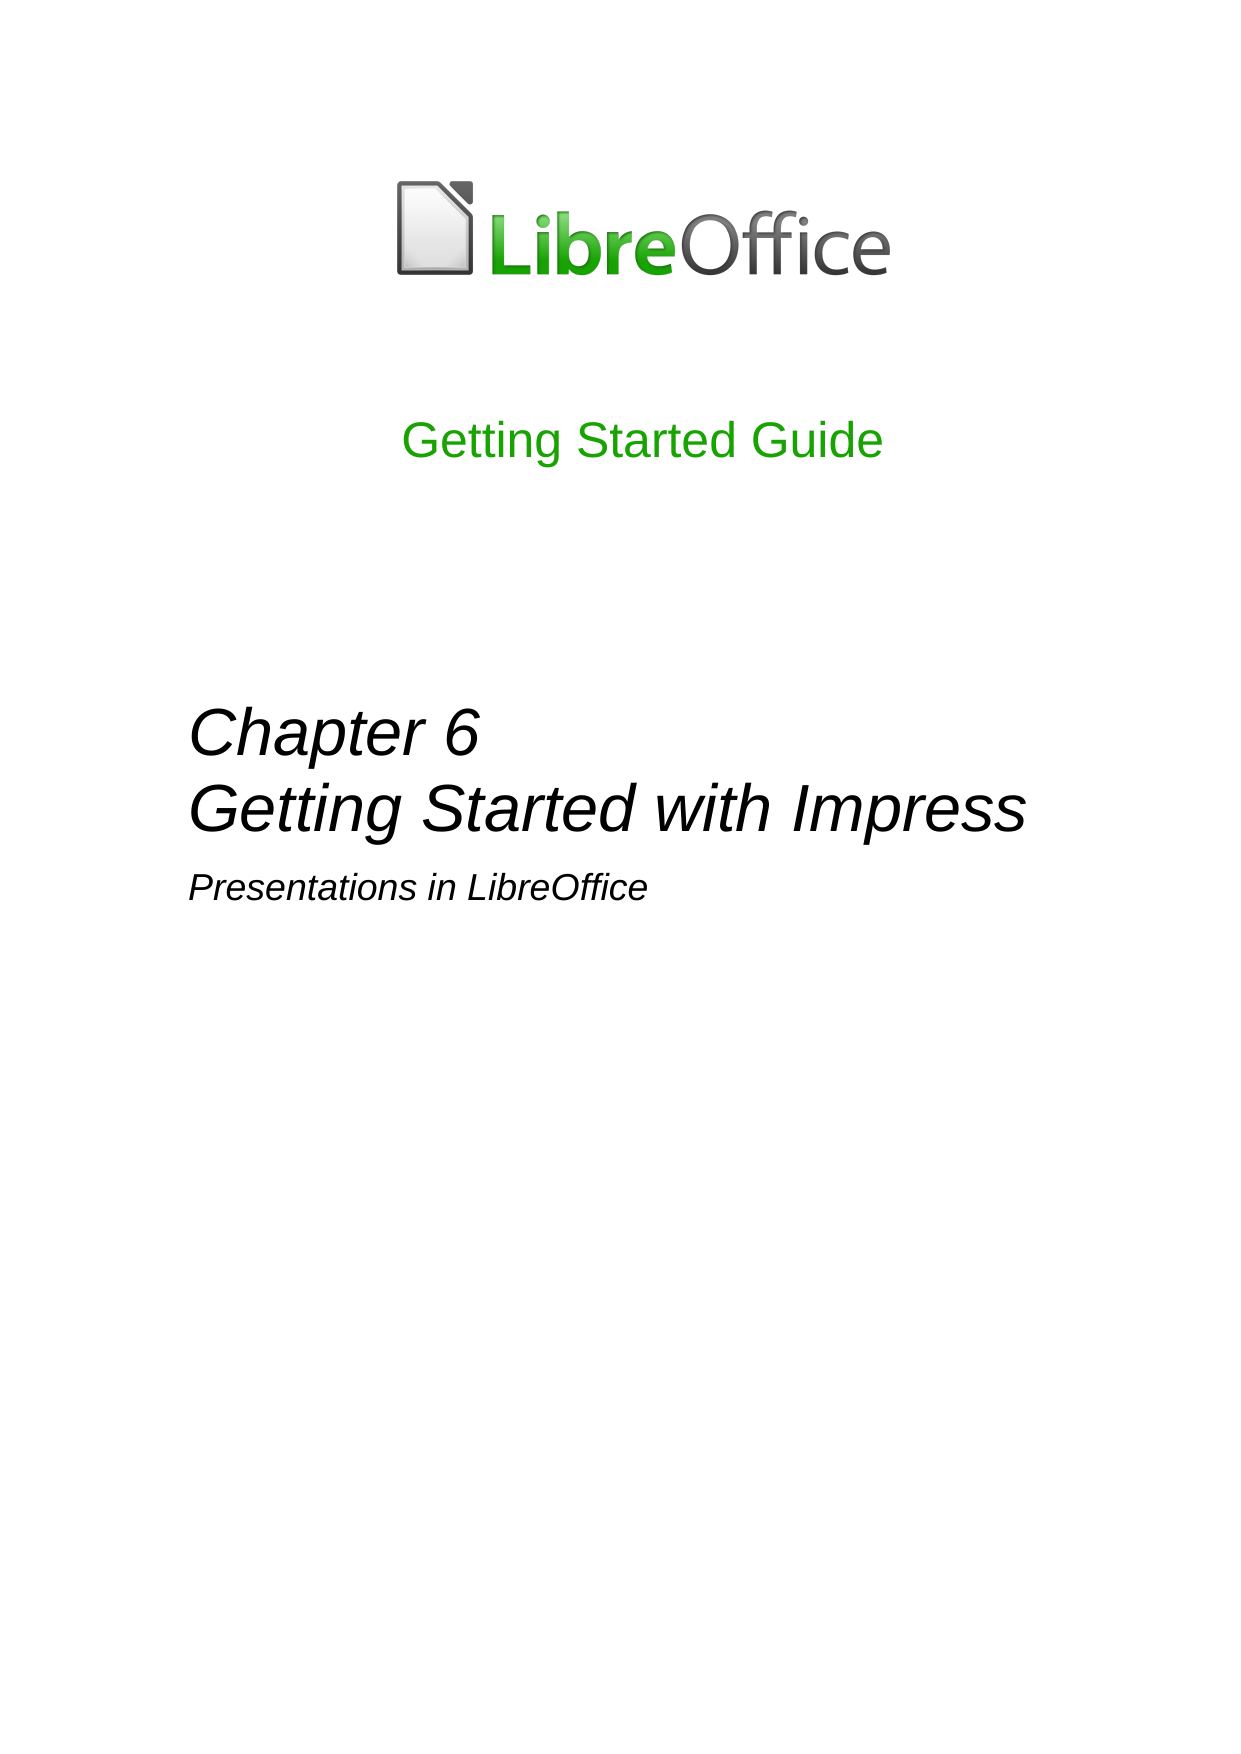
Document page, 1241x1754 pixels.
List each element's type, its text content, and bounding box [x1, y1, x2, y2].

title Chapter 6 Getting Started with Impress [188, 693, 1098, 846]
picture [392, 177, 893, 282]
text Getting Started Guide [188, 410, 1098, 468]
subtitle Presentations in LibreOffice [188, 866, 1098, 909]
